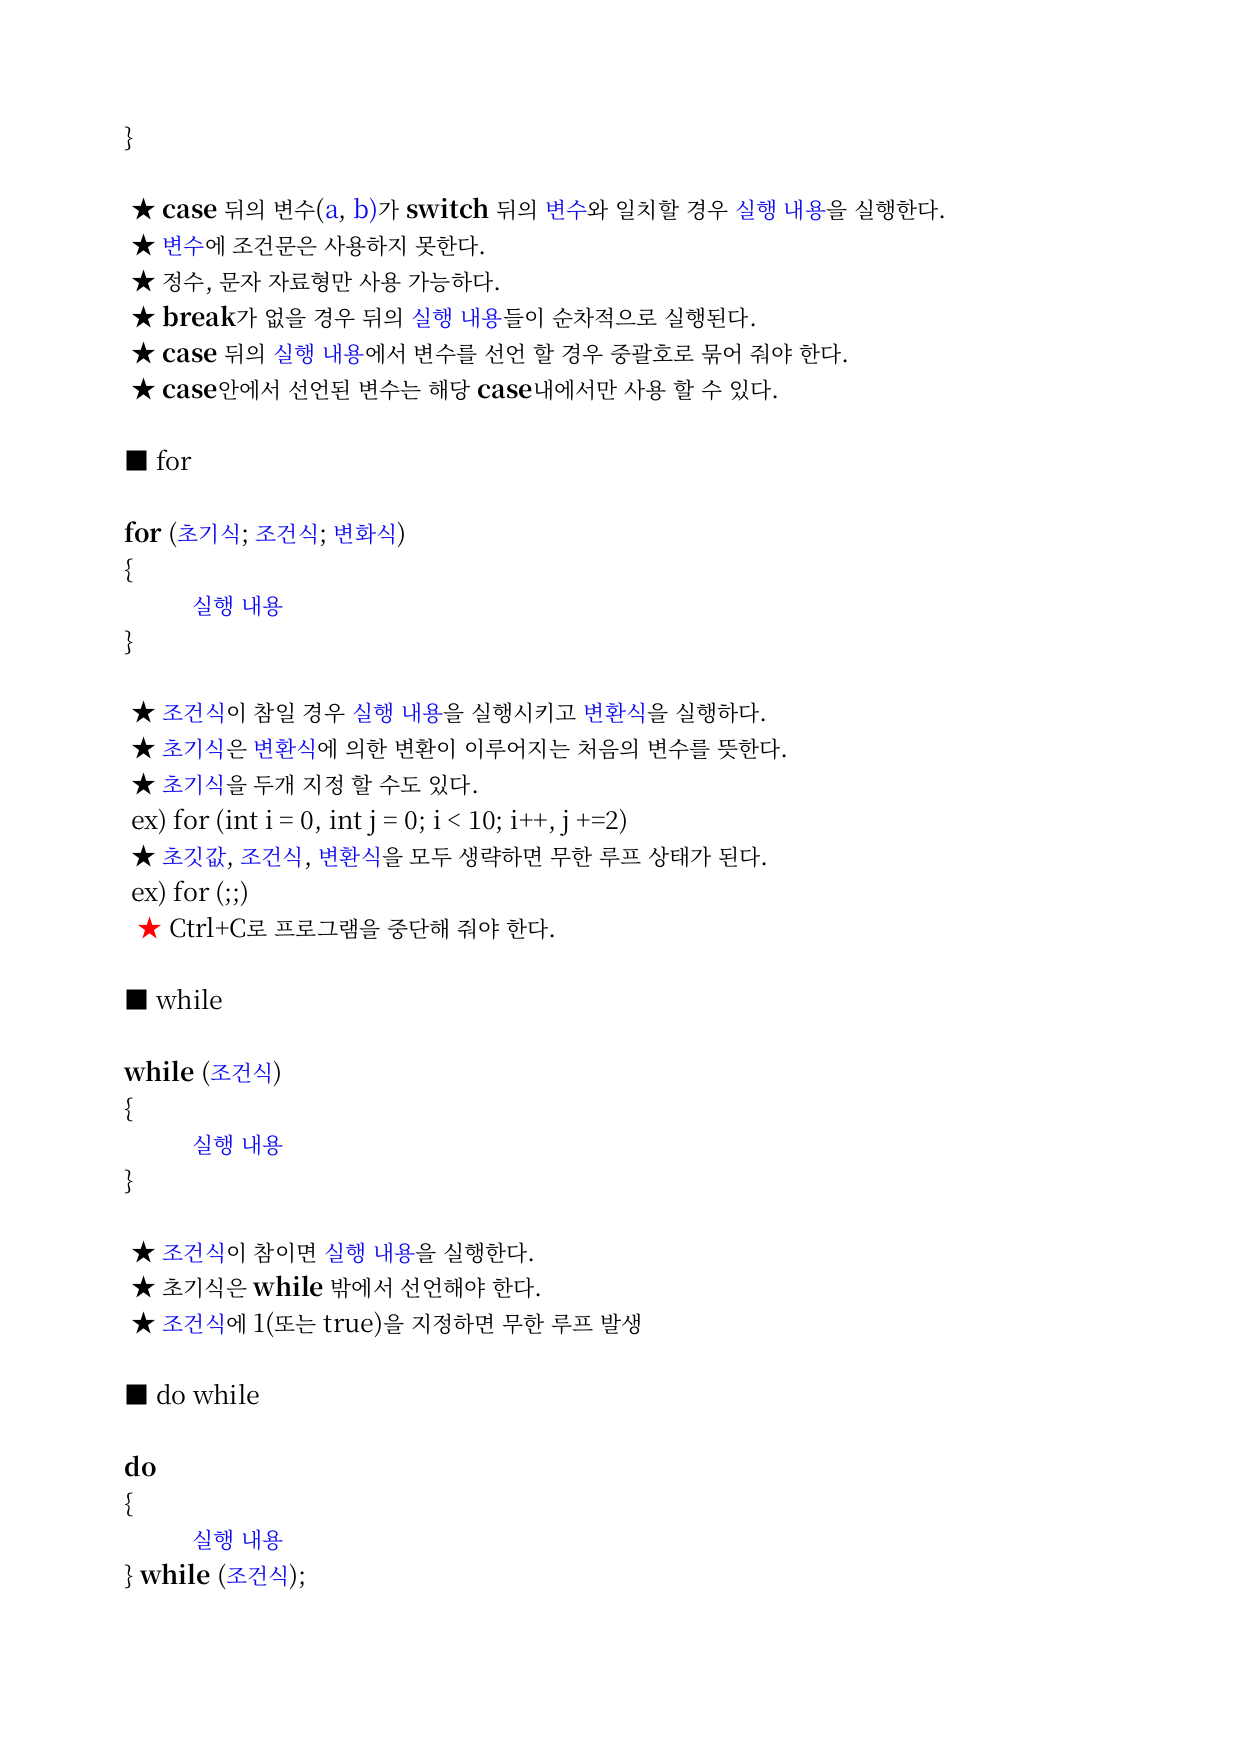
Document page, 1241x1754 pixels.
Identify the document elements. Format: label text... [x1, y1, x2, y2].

text { [118, 1484, 1122, 1520]
text } while (조건식); [118, 1556, 1122, 1592]
text 실행 내용 [118, 1124, 1122, 1160]
text ★ Ctrl+C로 프로그램을 중단해 줘야 한다. [118, 909, 1122, 945]
text ★ case 뒤의 실행 내용에서 변수를 선언 할 경우 중괄호로 묶어 줘야 한다. [118, 334, 1122, 370]
text ★ 초깃값, 조건식, 변환식을 모두 생략하면 무한 루프 상태가 된다. [118, 837, 1122, 873]
text ■ do while [118, 1376, 1122, 1412]
text ★ 조건식이 참이면 실행 내용을 실행한다. [118, 1232, 1122, 1268]
text while (조건식) [118, 1052, 1122, 1088]
text ★ 조건식이 참일 경우 실행 내용을 실행시키고 변환식을 실행하다. [118, 693, 1122, 729]
text 실행 내용 [118, 1520, 1122, 1556]
text for (초기식; 조건식; 변화식) [118, 513, 1122, 549]
text ★ 조건식에 1(또는 true)을 지정하면 무한 루프 발생 [118, 1304, 1122, 1340]
text ★ 정수, 문자 자료형만 사용 가능하다. [118, 262, 1122, 298]
text ex) for (;;) [118, 873, 1122, 909]
text ★ 변수에 조건문은 사용하지 못한다. [118, 226, 1122, 262]
text ★ case 뒤의 변수(a, b)가 switch 뒤의 변수와 일치할 경우 실행 내용을 실행한다. [118, 190, 1122, 226]
text do [118, 1448, 1122, 1484]
text ★ case안에서 선언된 변수는 해당 case내에서만 사용 할 수 있다. [118, 370, 1122, 406]
text ★ 초기식을 두개 지정 할 수도 있다. [118, 765, 1122, 801]
text 실행 내용 [118, 585, 1122, 621]
text } [118, 1160, 1122, 1196]
text ★ 초기식은 while 밖에서 선언해야 한다. [118, 1268, 1122, 1304]
text { [118, 1088, 1122, 1124]
text ex) for (int i = 0, int j = 0; i < 10; i++, j +=2) [118, 801, 1122, 837]
text } [118, 621, 1122, 657]
text } [118, 118, 1122, 154]
text ■ while [118, 981, 1122, 1017]
text ★ break가 없을 경우 뒤의 실행 내용들이 순차적으로 실행된다. [118, 298, 1122, 334]
text { [118, 549, 1122, 585]
text ■ for [118, 442, 1122, 477]
text ★ 초기식은 변환식에 의한 변환이 이루어지는 처음의 변수를 뜻한다. [118, 729, 1122, 765]
